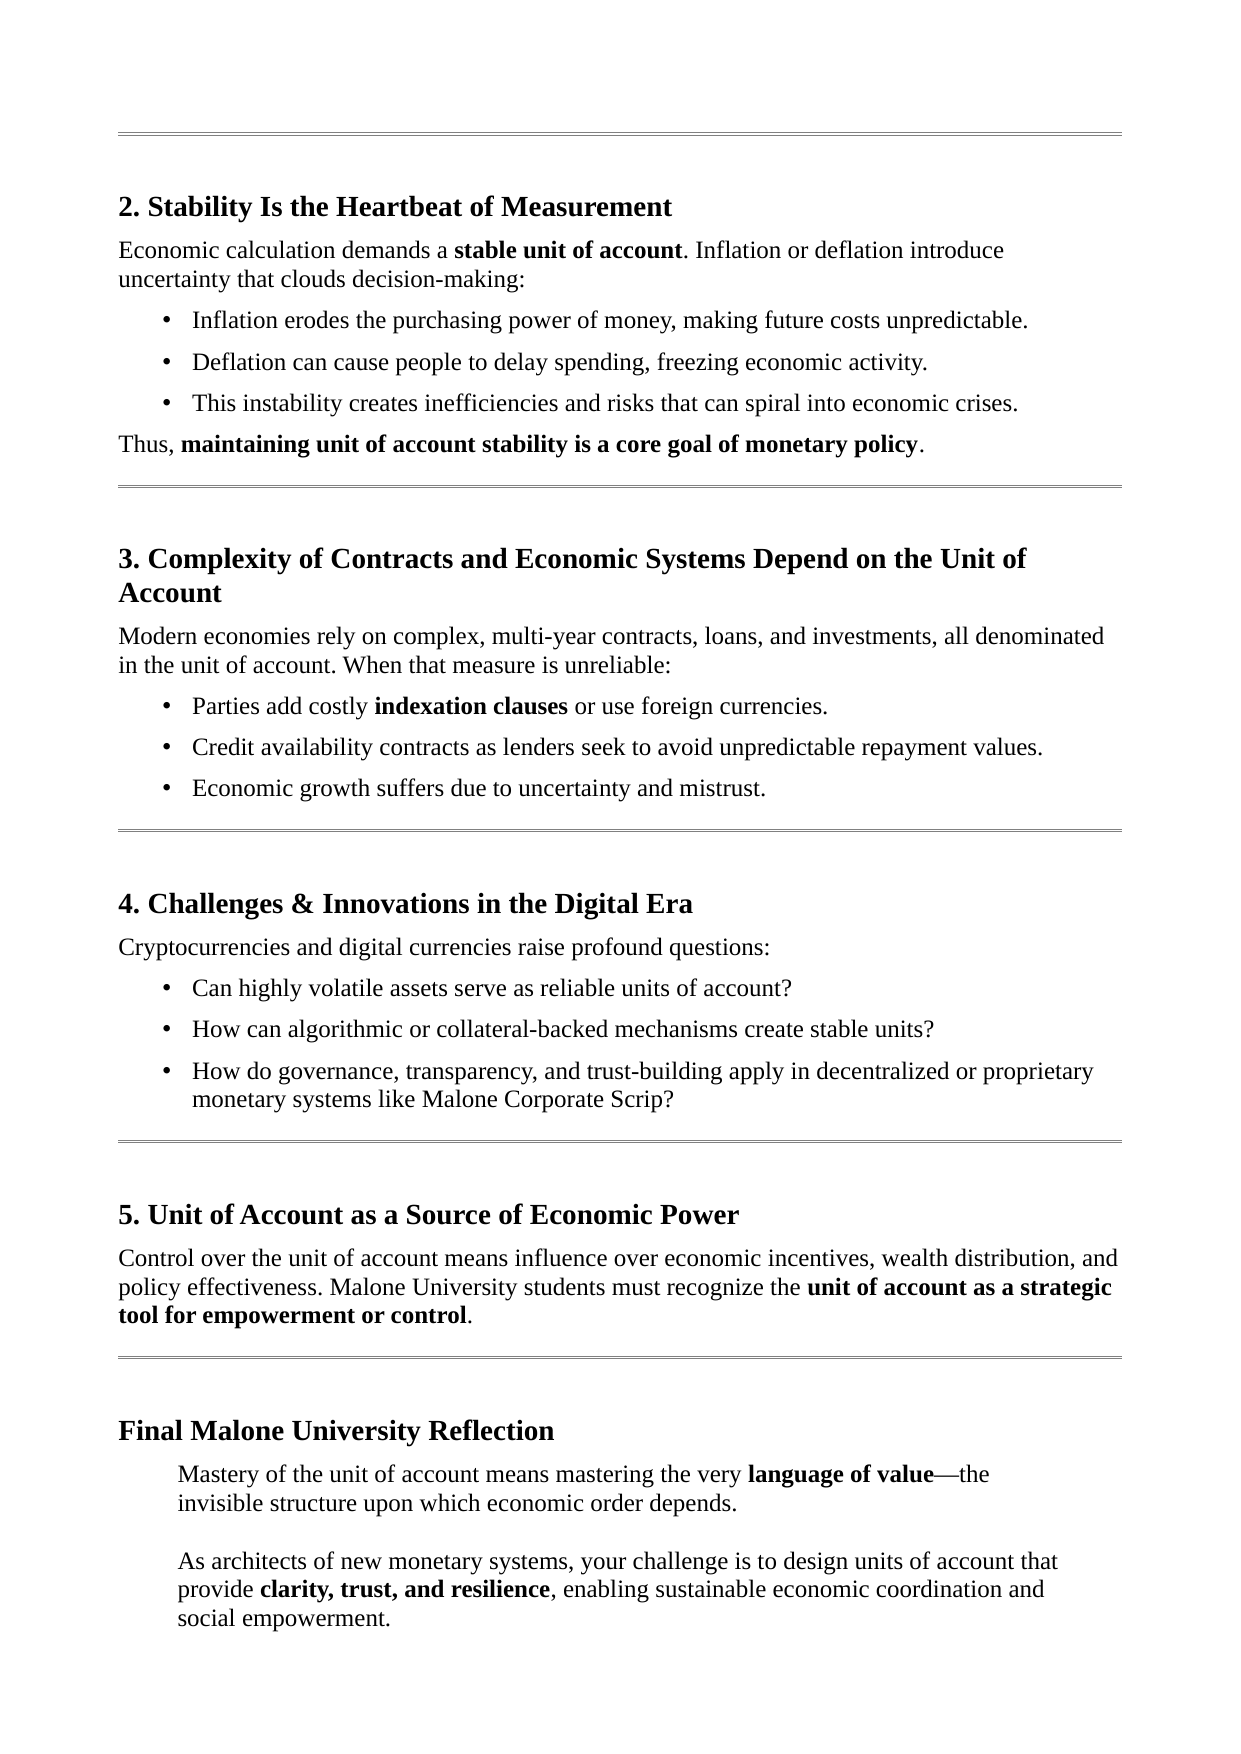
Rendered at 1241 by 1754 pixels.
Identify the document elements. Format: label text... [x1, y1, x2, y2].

list Deflation can cause people to delay spending, freezing economic activity. [162, 347, 1122, 375]
list This instability creates inefficiencies and risks that can spiral into economic crises. [162, 388, 1122, 417]
subtitle 2. Stability Is the Heartbeat of Measurement [118, 189, 1122, 223]
list Inflation erodes the purchasing power of money, making future costs unpredictable. [162, 305, 1122, 334]
subtitle Final Malone University Reflection [118, 1413, 1122, 1446]
list Can highly volatile assets serve as reliable units of account? [162, 973, 1122, 1002]
list Credit availability contracts as lenders seek to avoid unpredictable repayment values. [162, 732, 1122, 761]
text Control over the unit of account means influence over economic incentives, wealth distribution, and policy effectiveness. Malone University students must recognize the unit of account as a strategic tool for empowerment or control. [118, 1243, 1122, 1329]
list How can algorithmic or collateral-backed mechanisms create stable units? [162, 1014, 1122, 1043]
text Economic calculation demands a stable unit of account. Inflation or deflation introduce uncertainty that clouds decision-making: [118, 235, 1122, 293]
text Cryptocurrencies and digital currencies raise profound questions: [118, 932, 1122, 961]
text Thus, maintaining unit of account stability is a core goal of monetary policy. [118, 429, 1122, 458]
subtitle 5. Unit of Account as a Source of Economic Power [118, 1197, 1122, 1230]
list How do governance, transparency, and trust-building apply in decentralized or proprietary monetary systems like Malone Corporate Scrip? [162, 1056, 1122, 1113]
text Mastery of the unit of account means mastering the very language of value—the invisible structure upon which economic order depends. [177, 1459, 1063, 1516]
text Modern economies rely on complex, multi-year contracts, loans, and investments, all denominated in the unit of account. When that measure is unreliable: [118, 621, 1122, 678]
list Parties add costly indexation clauses or use foreign currencies. [162, 691, 1122, 720]
subtitle 3. Complexity of Contracts and Economic Systems Depend on the Unit of Account [118, 541, 1122, 608]
subtitle 4. Challenges & Innovations in the Digital Era [118, 886, 1122, 919]
list Economic growth suffers due to uncertainty and mistrust. [162, 773, 1122, 802]
text As architects of new monetary systems, your challenge is to design units of account that provide clarity, trust, and resilience, enabling sustainable economic coordination and social empowerment. [177, 1546, 1063, 1632]
